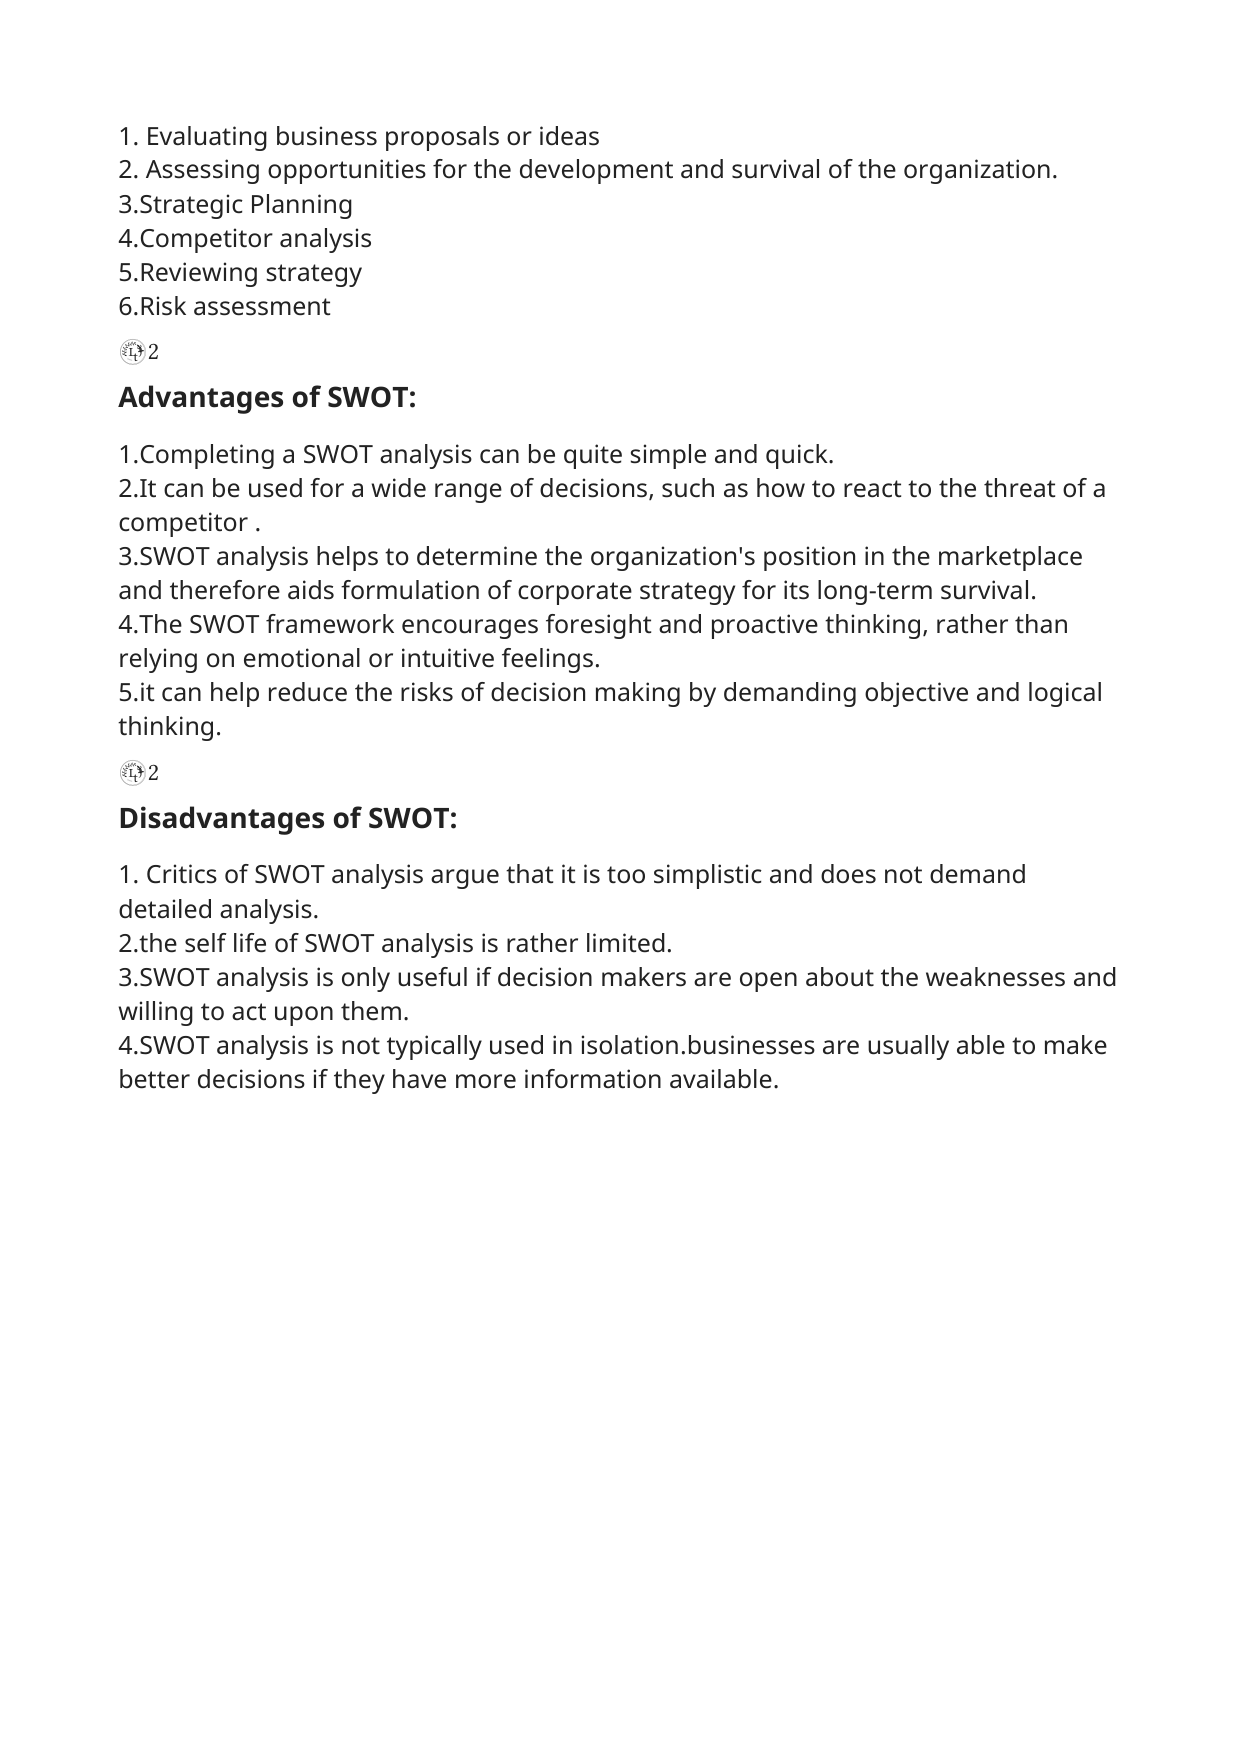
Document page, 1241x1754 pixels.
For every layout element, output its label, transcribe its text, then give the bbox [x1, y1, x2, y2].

text 1. Evaluating business proposals or ideas 2. Assessing opportunities for the development and survival of the organization. 3.Strategic Planning 4.Competitor analysis 5.Reviewing strategy 6.Risk assessment [118, 118, 1122, 322]
text  [118, 333, 1122, 367]
text Advantages of SWOT: [118, 377, 1122, 416]
text Disadvantages of SWOT: [118, 798, 1122, 836]
text 1.Completing a SWOT analysis can be quite simple and quick. 2.It can be used for a wide range of decisions, such as how to react to the threat of a competitor . 3.SWOT analysis helps to determine the organization's position in the marketplace and therefore aids formulation of corporate strategy for its long-term survival. 4.The SWOT framework encourages foresight and proactive thinking, rather than relying on emotional or intuitive feelings. 5.it can help reduce the risks of decision making by demanding objective and logical thinking. [118, 437, 1122, 743]
text 1. Critics of SWOT analysis argue that it is too simplistic and does not demand detailed analysis. 2.the self life of SWOT analysis is rather limited. 3.SWOT analysis is only useful if decision makers are open about the weaknesses and willing to act upon them. 4.SWOT analysis is not typically used in isolation.businesses are usually able to make better decisions if they have more information available. [118, 857, 1122, 1096]
text  [118, 753, 1122, 788]
